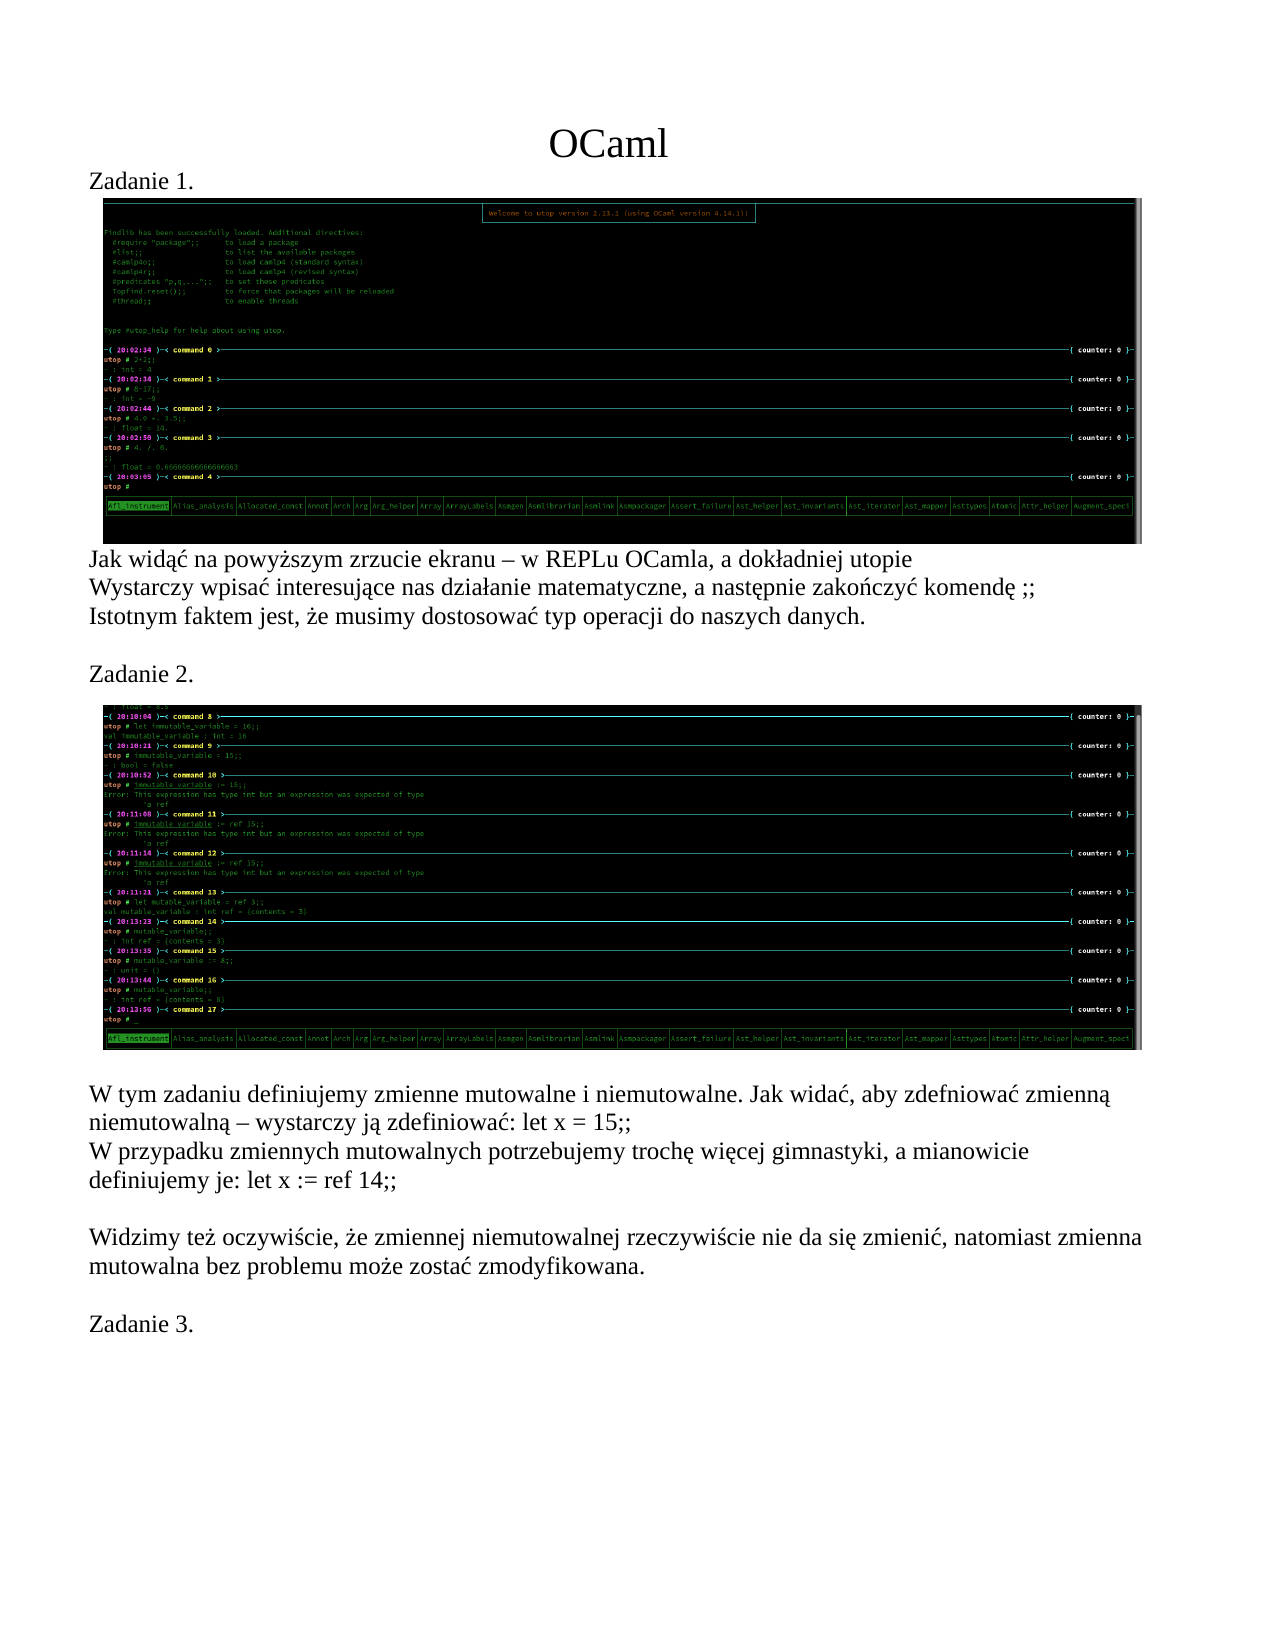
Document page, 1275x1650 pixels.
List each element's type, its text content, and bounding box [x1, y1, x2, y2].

text OCaml [61, 118, 1156, 166]
text W tym zadaniu definiujemy zmienne mutowalne i niemutowalne. Jak widać, aby zdefniować zmienną niemutowalną – wystarczy ją zdefiniować: let x = 15;; W przypadku zmiennych mutowalnych potrzebujemy trochę więcej gimnastyki, a mianowicie definiujemy je: let x := ref 14;; [88, 687, 1156, 1194]
picture [103, 705, 1142, 1050]
text Zadanie 1. [88, 166, 1156, 195]
text Zadanie 2. [88, 659, 1156, 687]
text Widzimy też oczywiście, że zmiennej niemutowalnej rzeczywiście nie da się zmienić, natomiast zmienna mutowalna bez problemu może zostać zmodyfikowana. [88, 1222, 1156, 1280]
text Zadanie 3. [88, 1309, 1156, 1337]
text Jak widąć na powyższym zrzucie ekranu – w REPLu OCamla, a dokładniej utopie Wystarczy wpisać interesujące nas działanie matematyczne, a następnie zakończyć komendę ;; Istotnym faktem jest, że musimy dostosować typ operacji do naszych danych. [88, 195, 1156, 630]
picture [103, 198, 1142, 544]
